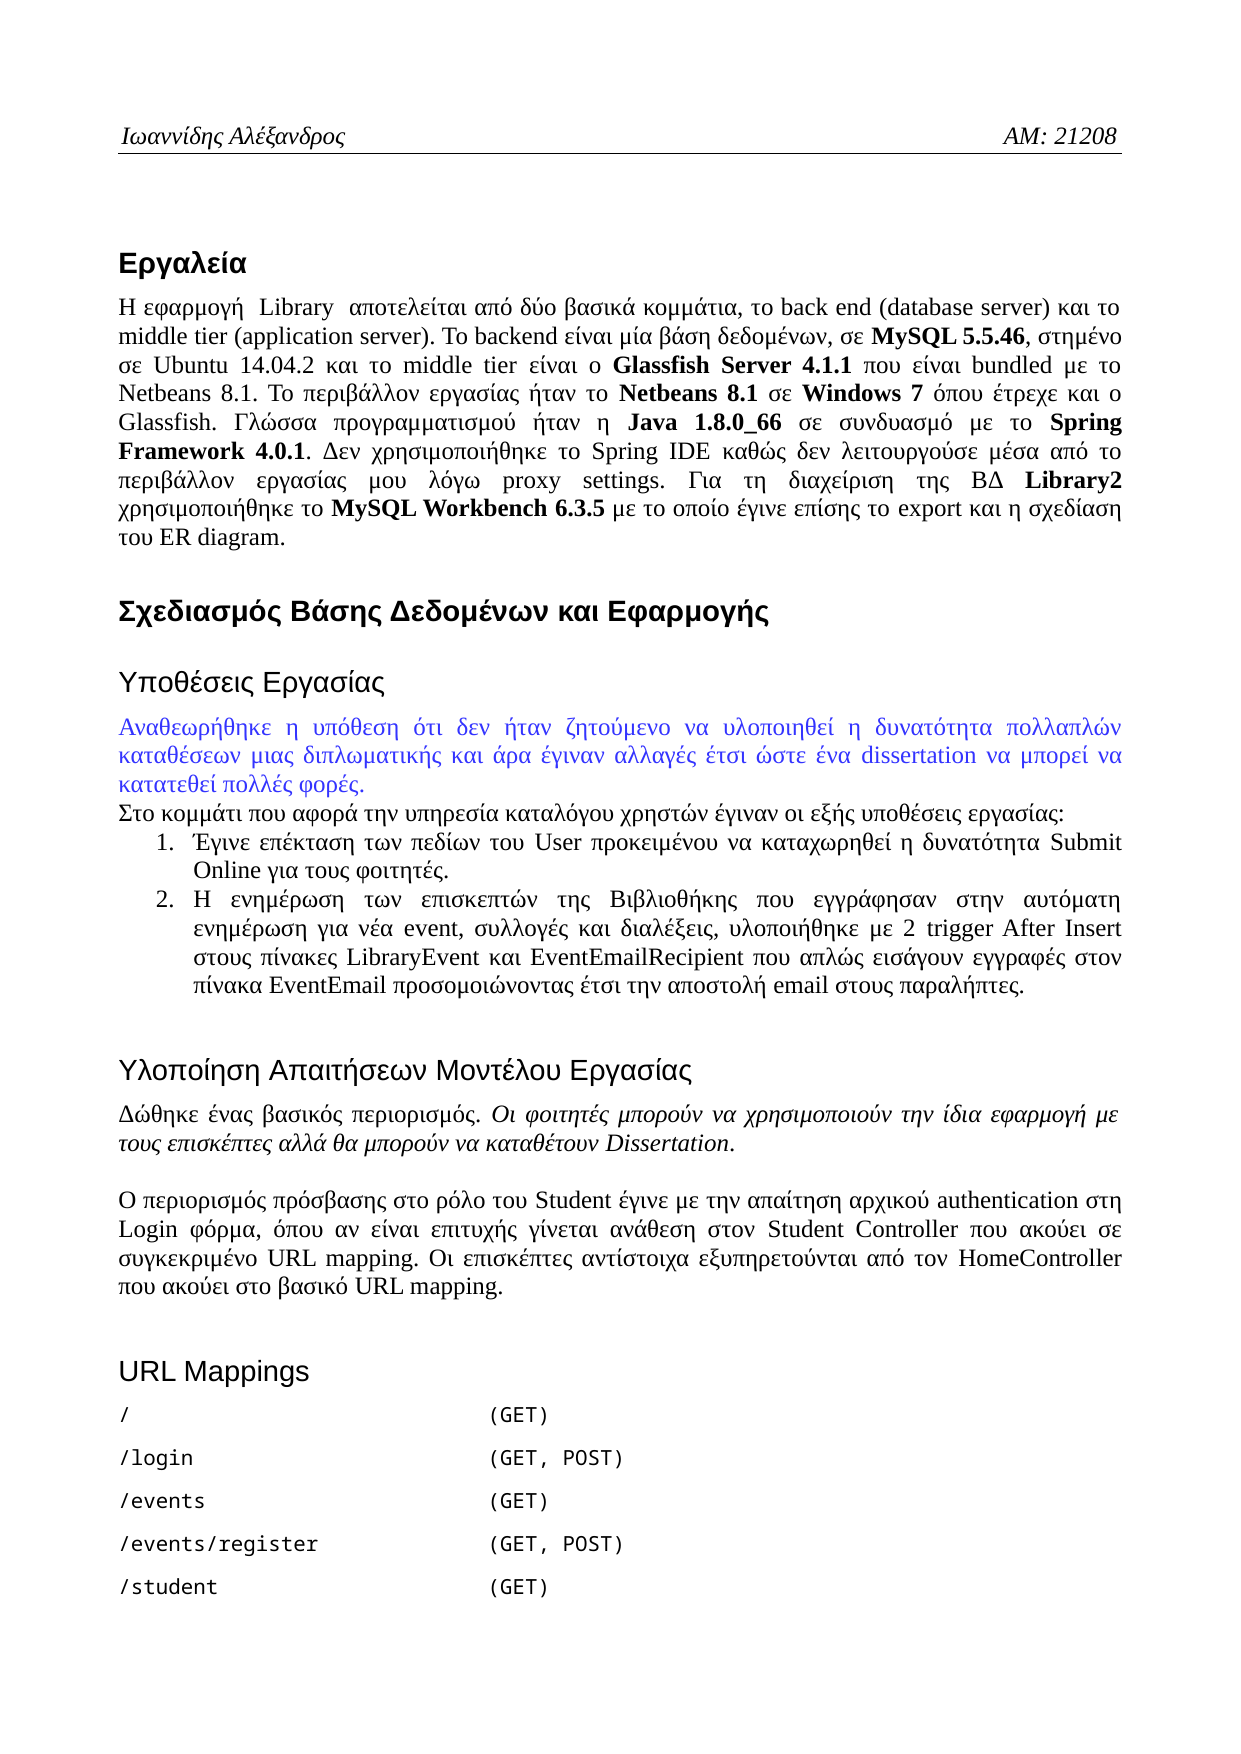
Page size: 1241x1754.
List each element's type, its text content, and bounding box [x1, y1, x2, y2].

text Η εφαρμογή Library αποτελείται από δύο βασικά κομμάτια, το back end (database server) και το middle tier (application server). Το backend είναι μία βάση δεδομένων, σε MySQL 5.5.46, στημένο σε Ubuntu 14.04.2 και το middle tier είναι ο Glassfish Server 4.1.1 που είναι bundled με το Netbeans 8.1. Το περιβάλλον εργασίας ήταν το Netbeans 8.1 σε Windows 7 όπου έτρεχε και ο Glassfish. Γλώσσα προγραμματισμού ήταν η Java 1.8.0_66 σε συνδυασμό με το Spring Framework 4.0.1. Δεν χρησιμοποιήθηκε το Spring IDE καθώς δεν λειτουργούσε μέσα από το περιβάλλον εργασίας μου λόγω proxy settings. Για τη διαχείριση της ΒΔ Library2 χρησιμοποιήθηκε το MySQL Workbench 6.3.5 με το οποίο έγινε επίσης το export και η σχεδίαση του ER diagram. [118, 292, 1122, 551]
subtitle URL Mappings [118, 1354, 1122, 1387]
subtitle Εργαλεία [118, 246, 1122, 280]
text Δώθηκε ένας βασικός περιορισμός. Οι φοιτητές μπορούν να χρησιμοποιούν την ίδια εφαρμογή με τους επισκέπτες αλλά θα μπορούν να καταθέτουν Dissertation. [118, 1099, 1122, 1156]
subtitle Σχεδιασμός Βάσης Δεδομένων και Εφαρμογής [118, 594, 1122, 628]
list Έγινε επέκταση των πεδίων του User προκειμένου να καταχωρηθεί η δυνατότητα Submit Online για τους φοιτητές. [156, 827, 1122, 884]
text / (GET) [118, 1400, 1122, 1428]
text /events/register (GET, POST) [118, 1529, 1122, 1557]
subtitle Υλοποίηση Απαιτήσεων Μοντέλου Εργασίας [118, 1053, 1122, 1086]
text Αναθεωρήθηκε η υπόθεση ότι δεν ήταν ζητούμενο να υλοποιηθεί η δυνατότητα πολλαπλών καταθέσεων μιας διπλωματικής και άρα έγιναν αλλαγές έτσι ώστε ένα dissertation να μπορεί να κατατεθεί πολλές φορές. [118, 712, 1122, 798]
text /login (GET, POST) [118, 1443, 1122, 1471]
text Ο περιορισμός πρόσβασης στο ρόλο του Student έγινε με την απαίτηση αρχικού authentication στη Login φόρμα, όπου αν είναι επιτυχής γίνεται ανάθεση στον Student Controller που ακούει σε συγκεκριμένο URL mapping. Οι επισκέπτες αντίστοιχα εξυπηρετούνται από τον HomeController που ακούει στο βασικό URL mapping. [118, 1185, 1122, 1300]
list Η ενημέρωση των επισκεπτών της Βιβλιοθήκης που εγγράφησαν στην αυτόματη ενημέρωση για νέα event, συλλογές και διαλέξεις, υλοποιήθηκε με 2 trigger After Insert στους πίνακες LibraryEvent και EventEmailRecipient που απλώς εισάγουν εγγραφές στον πίνακα EventEmail προσομοιώνοντας έτσι την αποστολή email στους παραλήπτες. [156, 884, 1122, 999]
text /student (GET) [118, 1572, 1122, 1600]
text Στο κομμάτι που αφορά την υπηρεσία καταλόγου χρηστών έγιναν οι εξής υποθέσεις εργασίας: [118, 798, 1122, 827]
subtitle Υποθέσεις Εργασίας [118, 666, 1122, 699]
text /events (GET) [118, 1486, 1122, 1514]
